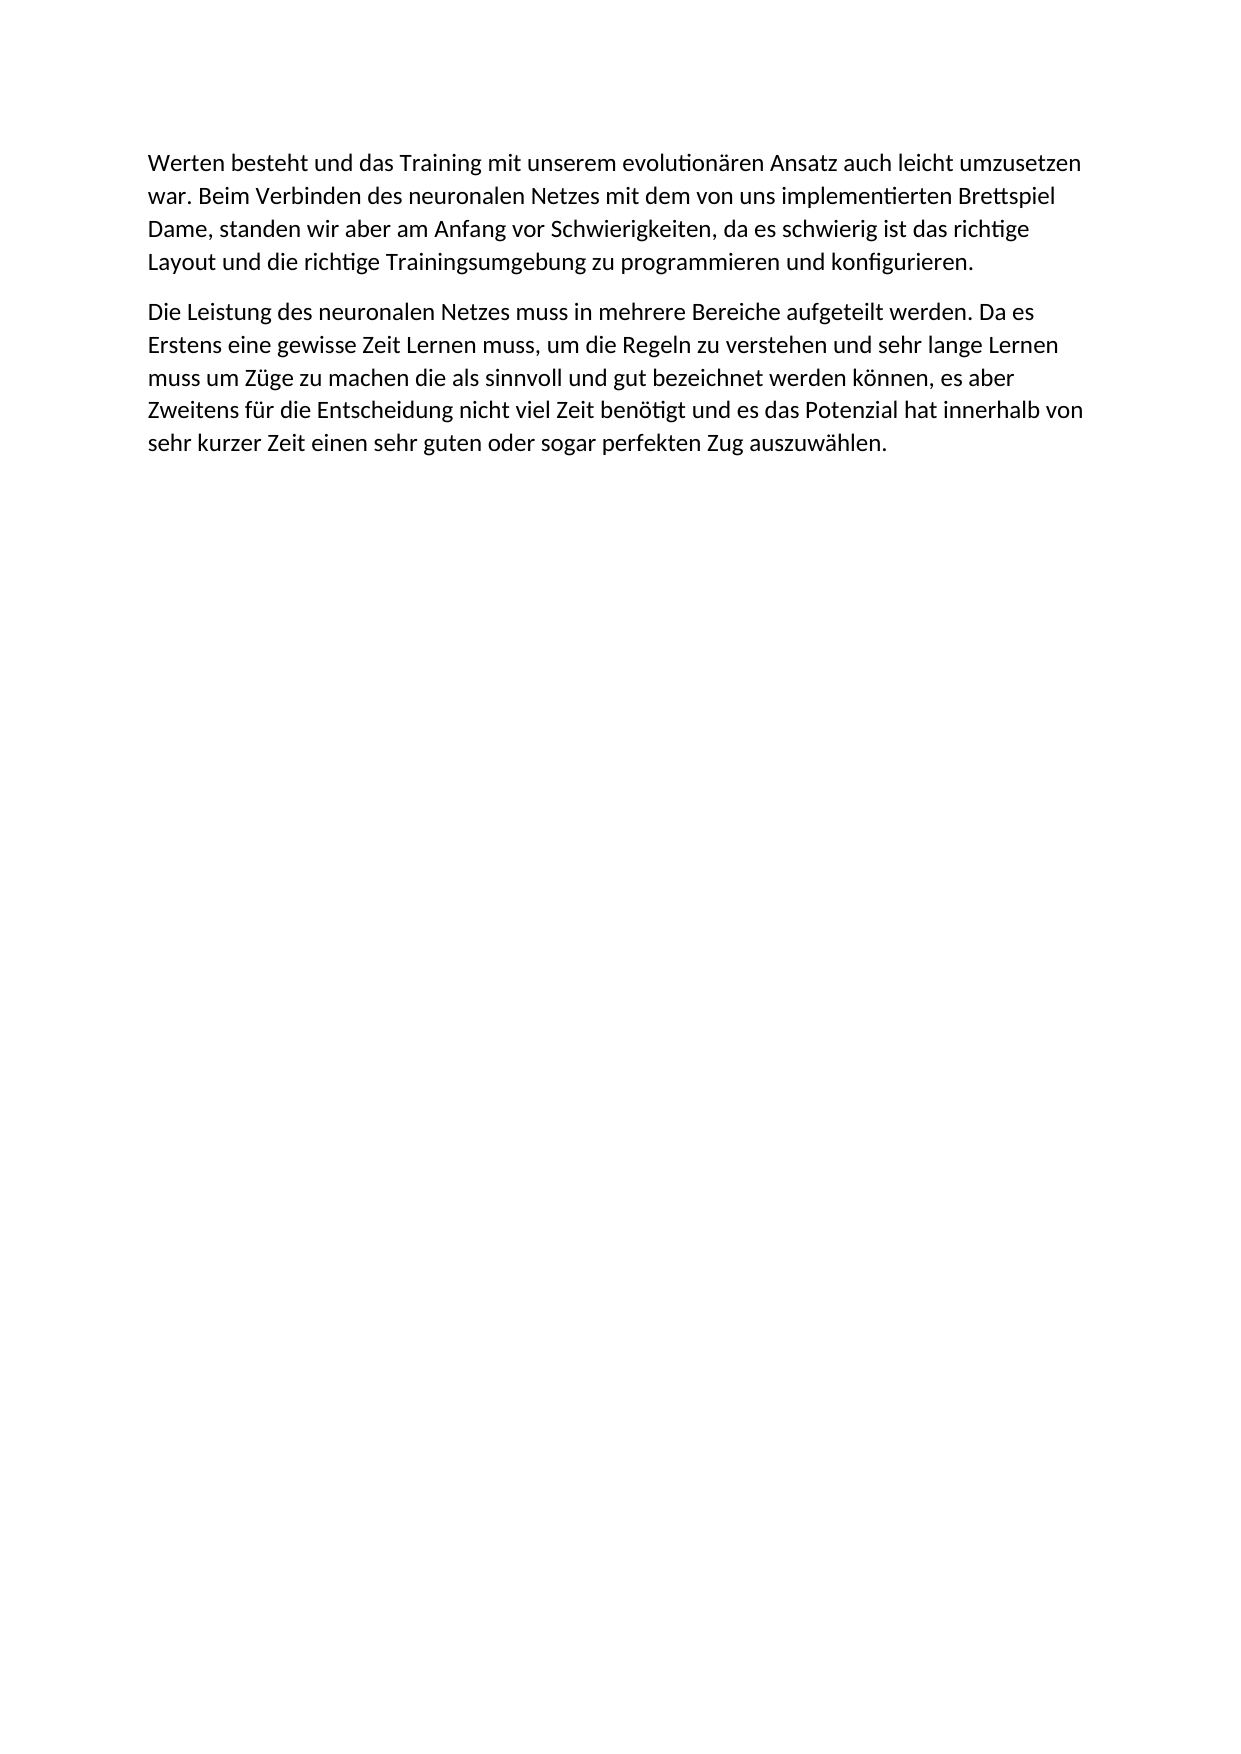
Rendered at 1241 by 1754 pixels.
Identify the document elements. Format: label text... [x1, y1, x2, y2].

text Die Leistung des neuronalen Netzes muss in mehrere Bereiche aufgeteilt werden. Da es Erstens eine gewisse Zeit Lernen muss, um die Regeln zu verstehen und sehr lange Lernen muss um Züge zu machen die als sinnvoll und gut bezeichnet werden können, es aber Zweitens für die Entscheidung nicht viel Zeit benötigt und es das Potenzial hat innerhalb von sehr kurzer Zeit einen sehr guten oder sogar perfekten Zug auszuwählen. [148, 296, 1093, 458]
text Werten besteht und das Training mit unserem evolutionären Ansatz auch leicht umzusetzen war. Beim Verbinden des neuronalen Netzes mit dem von uns implementierten Brettspiel Dame, standen wir aber am Anfang vor Schwierigkeiten, da es schwierig ist das richtige Layout und die richtige Trainingsumgebung zu programmieren und konfigurieren. [148, 148, 1093, 277]
